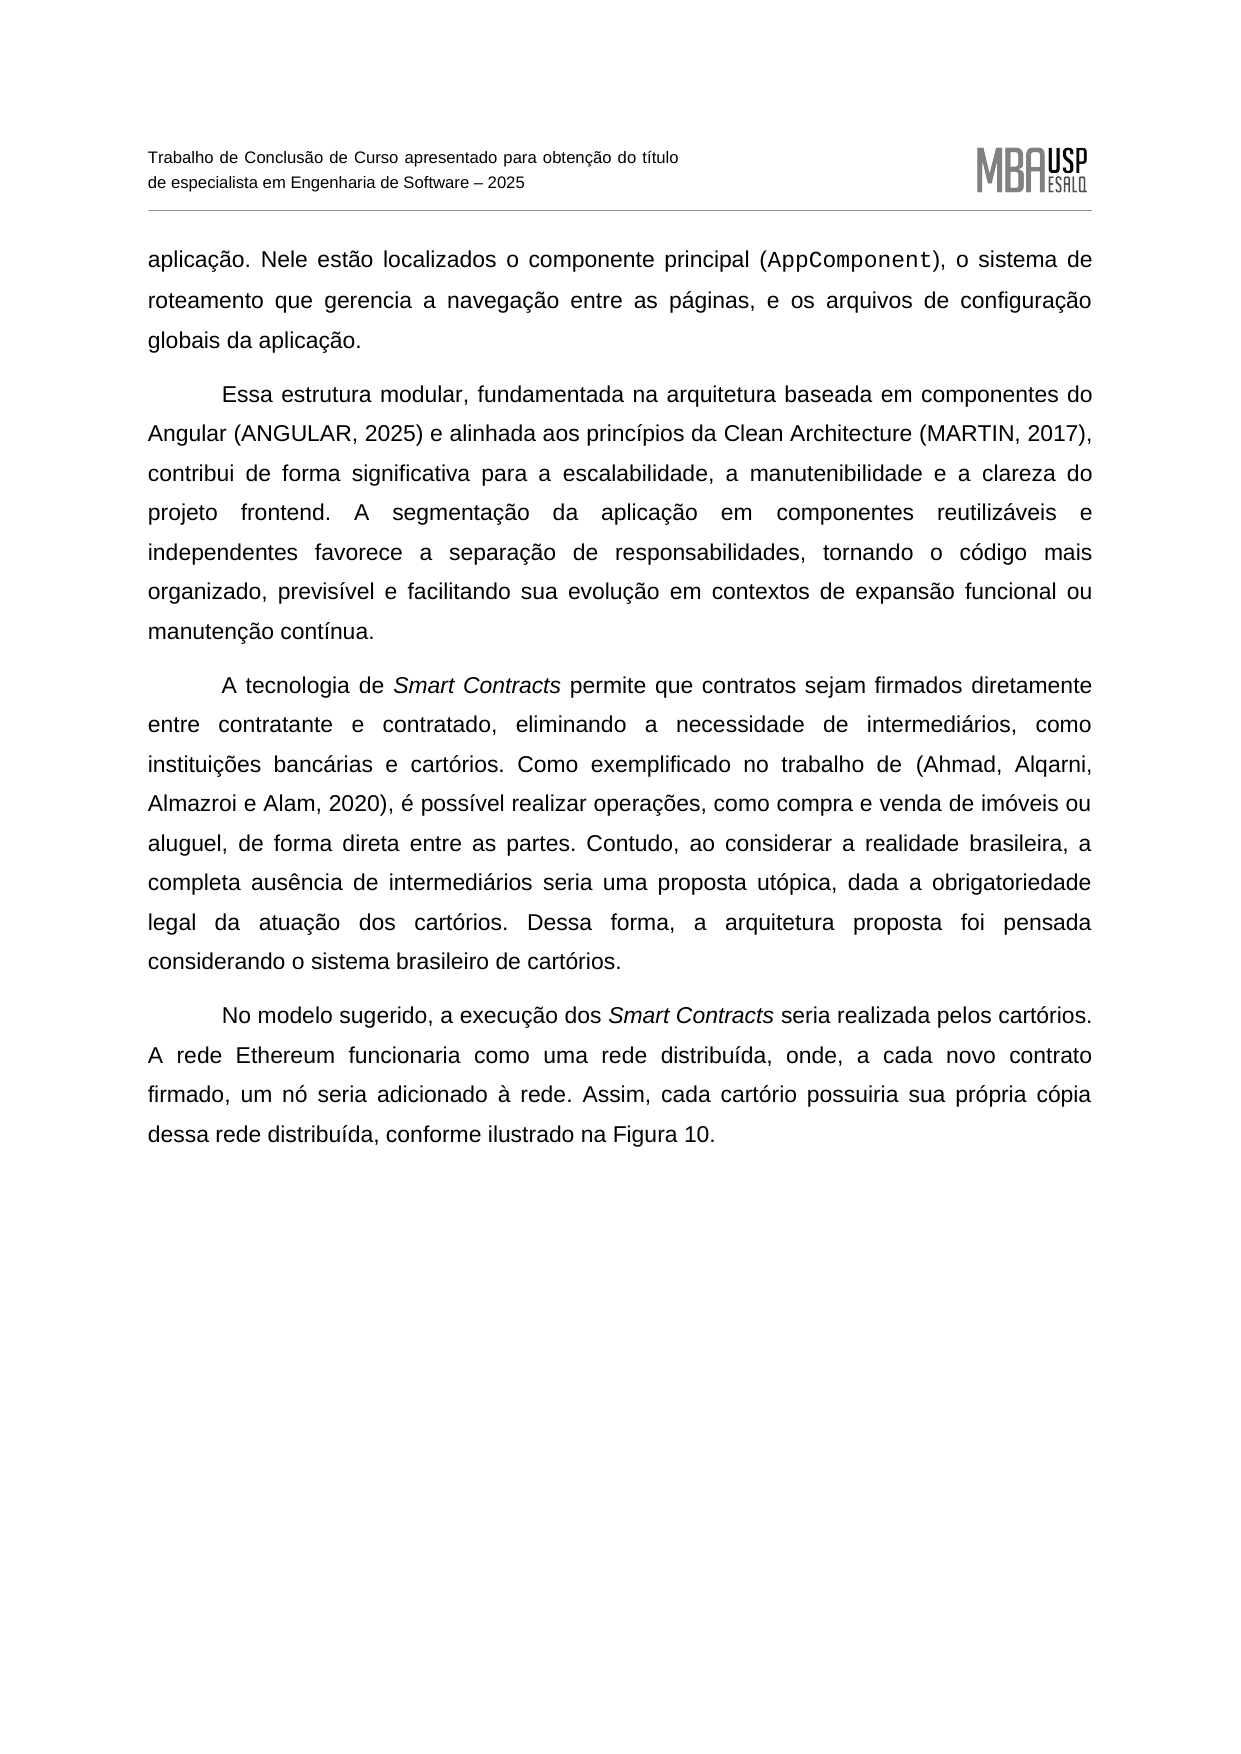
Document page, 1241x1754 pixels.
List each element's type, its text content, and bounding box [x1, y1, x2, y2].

text Essa estrutura modular, fundamentada na arquitetura baseada em componentes do Angular (ANGULAR, 2025) e alinhada aos princípios da Clean Architecture (MARTIN, 2017), contribui de forma significativa para a escalabilidade, a manutenibilidade e a clareza do projeto frontend. A segmentação da aplicação em componentes reutilizáveis e independentes favorece a separação de responsabilidades, tornando o código mais organizado, previsível e facilitando sua evolução em contextos de expansão funcional ou manutenção contínua. [148, 381, 1092, 644]
text aplicação. Nele estão localizados o componente principal (AppComponent), o sistema de roteamento que gerencia a navegação entre as páginas, e os arquivos de configuração globais da aplicação. [148, 246, 1092, 353]
text A tecnologia de Smart Contracts permite que contratos sejam firmados diretamente entre contratante e contratado, eliminando a necessidade de intermediários, como instituições bancárias e cartórios. Como exemplificado no trabalho de (Ahmad, Alqarni, Almazroi e Alam, 2020), é possível realizar operações, como compra e venda de imóveis ou aluguel, de forma direta entre as partes. Contudo, ao considerar a realidade brasileira, a completa ausência de intermediários seria uma proposta utópica, dada a obrigatoriedade legal da atuação dos cartórios. Dessa forma, a arquitetura proposta foi pensada considerando o sistema brasileiro de cartórios. [148, 672, 1092, 974]
text No modelo sugerido, a execução dos Smart Contracts seria realizada pelos cartórios. A rede Ethereum funcionaria como uma rede distribuída, onde, a cada novo contrato firmado, um nó seria adicionado à rede. Assim, cada cartório possuiria sua própria cópia dessa rede distribuída, conforme ilustrado na Figura 10. [148, 1002, 1092, 1147]
picture [972, 146, 1092, 195]
